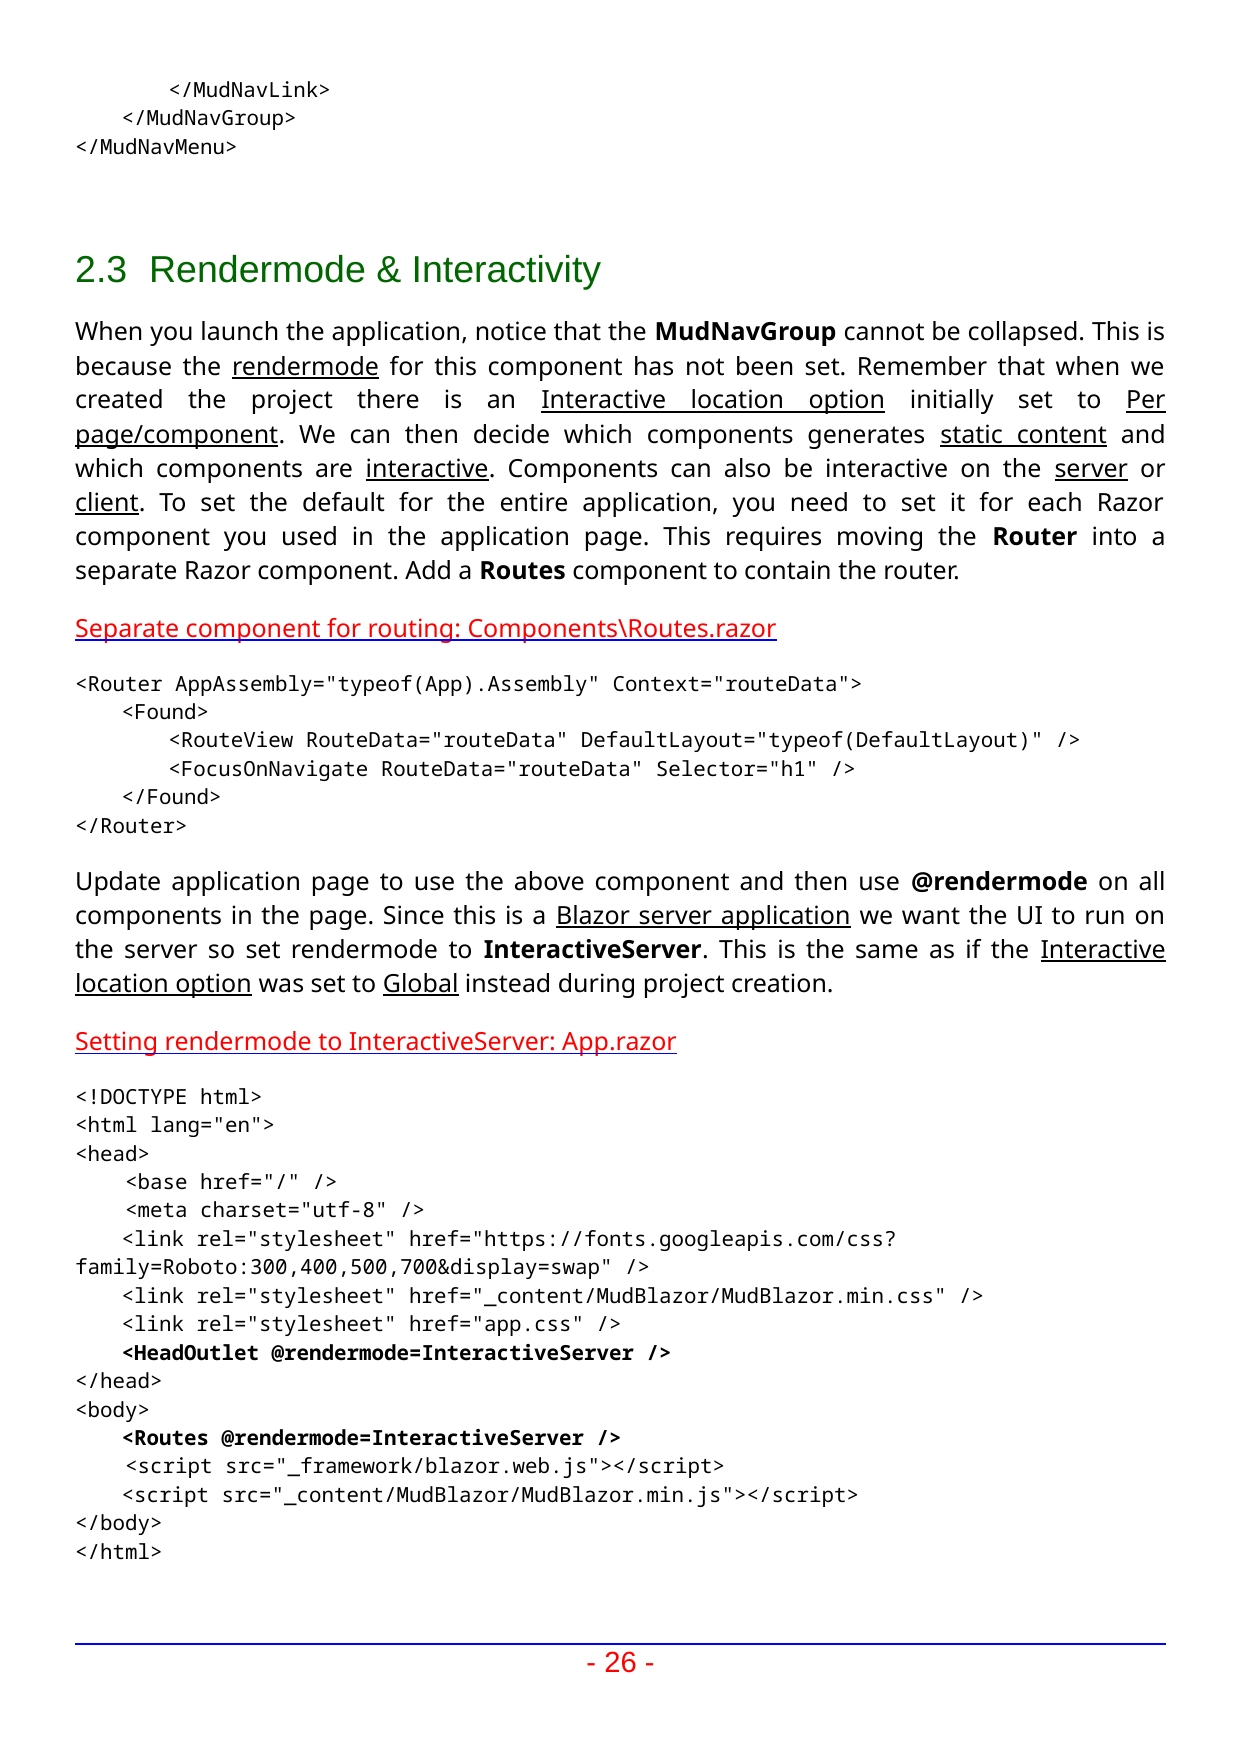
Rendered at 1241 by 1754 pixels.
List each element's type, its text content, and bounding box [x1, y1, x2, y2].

text <base href="/" /> [75, 1167, 1166, 1196]
text </Router> [75, 811, 1166, 839]
text </body> [75, 1508, 1166, 1537]
text Update application page to use the above component and then use @rendermode on all components in the page. Since this is a Blazor server application we want the UI to run on the server so set rendermode to InteractiveServer. This is the same as if the Interactive location option was set to Global instead during project creation. [75, 863, 1166, 1000]
text <!DOCTYPE html> [75, 1082, 1166, 1110]
text <link rel="stylesheet" href="_content/MudBlazor/MudBlazor.min.css" /> [75, 1281, 1166, 1309]
text </MudNavGroup> [75, 103, 1166, 132]
text <script src="_content/MudBlazor/MudBlazor.min.js"></script> [75, 1480, 1166, 1508]
text <Routes @rendermode=InteractiveServer /> [75, 1423, 1166, 1452]
text <head> [75, 1139, 1166, 1167]
text <meta charset="utf-8" /> [75, 1196, 1166, 1224]
text <link rel="stylesheet" href="https://fonts.googleapis.com/css?family=Roboto:300,400,500,700&display=swap" /> [75, 1224, 1166, 1281]
text </head> [75, 1366, 1166, 1395]
text <link rel="stylesheet" href="app.css" /> [75, 1309, 1166, 1338]
text <HeadOutlet @rendermode=InteractiveServer /> [75, 1338, 1166, 1366]
text <html lang="en"> [75, 1110, 1166, 1139]
text <RouteView RouteData="routeData" DefaultLayout="typeof(DefaultLayout)" /> [75, 726, 1166, 754]
text <body> [75, 1395, 1166, 1423]
text </MudNavLink> [75, 75, 1166, 103]
text Setting rendermode to InteractiveServer: App.razor [75, 1024, 1166, 1058]
text Separate component for routing: Components\Routes.razor [75, 611, 1166, 645]
text </html> [75, 1537, 1166, 1565]
text <Found> [75, 697, 1166, 726]
text <Router AppAssembly="typeof(App).Assembly" Context="routeData"> [75, 669, 1166, 697]
text <FocusOnNavigate RouteData="routeData" Selector="h1" /> [75, 754, 1166, 782]
text 2.3 Rendermode & Interactivity [75, 247, 1166, 290]
text <script src="_framework/blazor.web.js"></script> [75, 1452, 1166, 1480]
text </Found> [75, 782, 1166, 811]
text When you launch the application, notice that the MudNavGroup cannot be collapsed. This is because the rendermode for this component has not been set. Remember that when we created the project there is an Interactive location option initially set to Per page/component. We can then decide which components generates static content and which components are interactive. Components can also be interactive on the server or client. To set the default for the entire application, you need to set it for each Razor component you used in the application page. This requires moving the Router into a separate Razor component. Add a Routes component to contain the router. [75, 314, 1166, 587]
text </MudNavMenu> [75, 132, 1166, 160]
